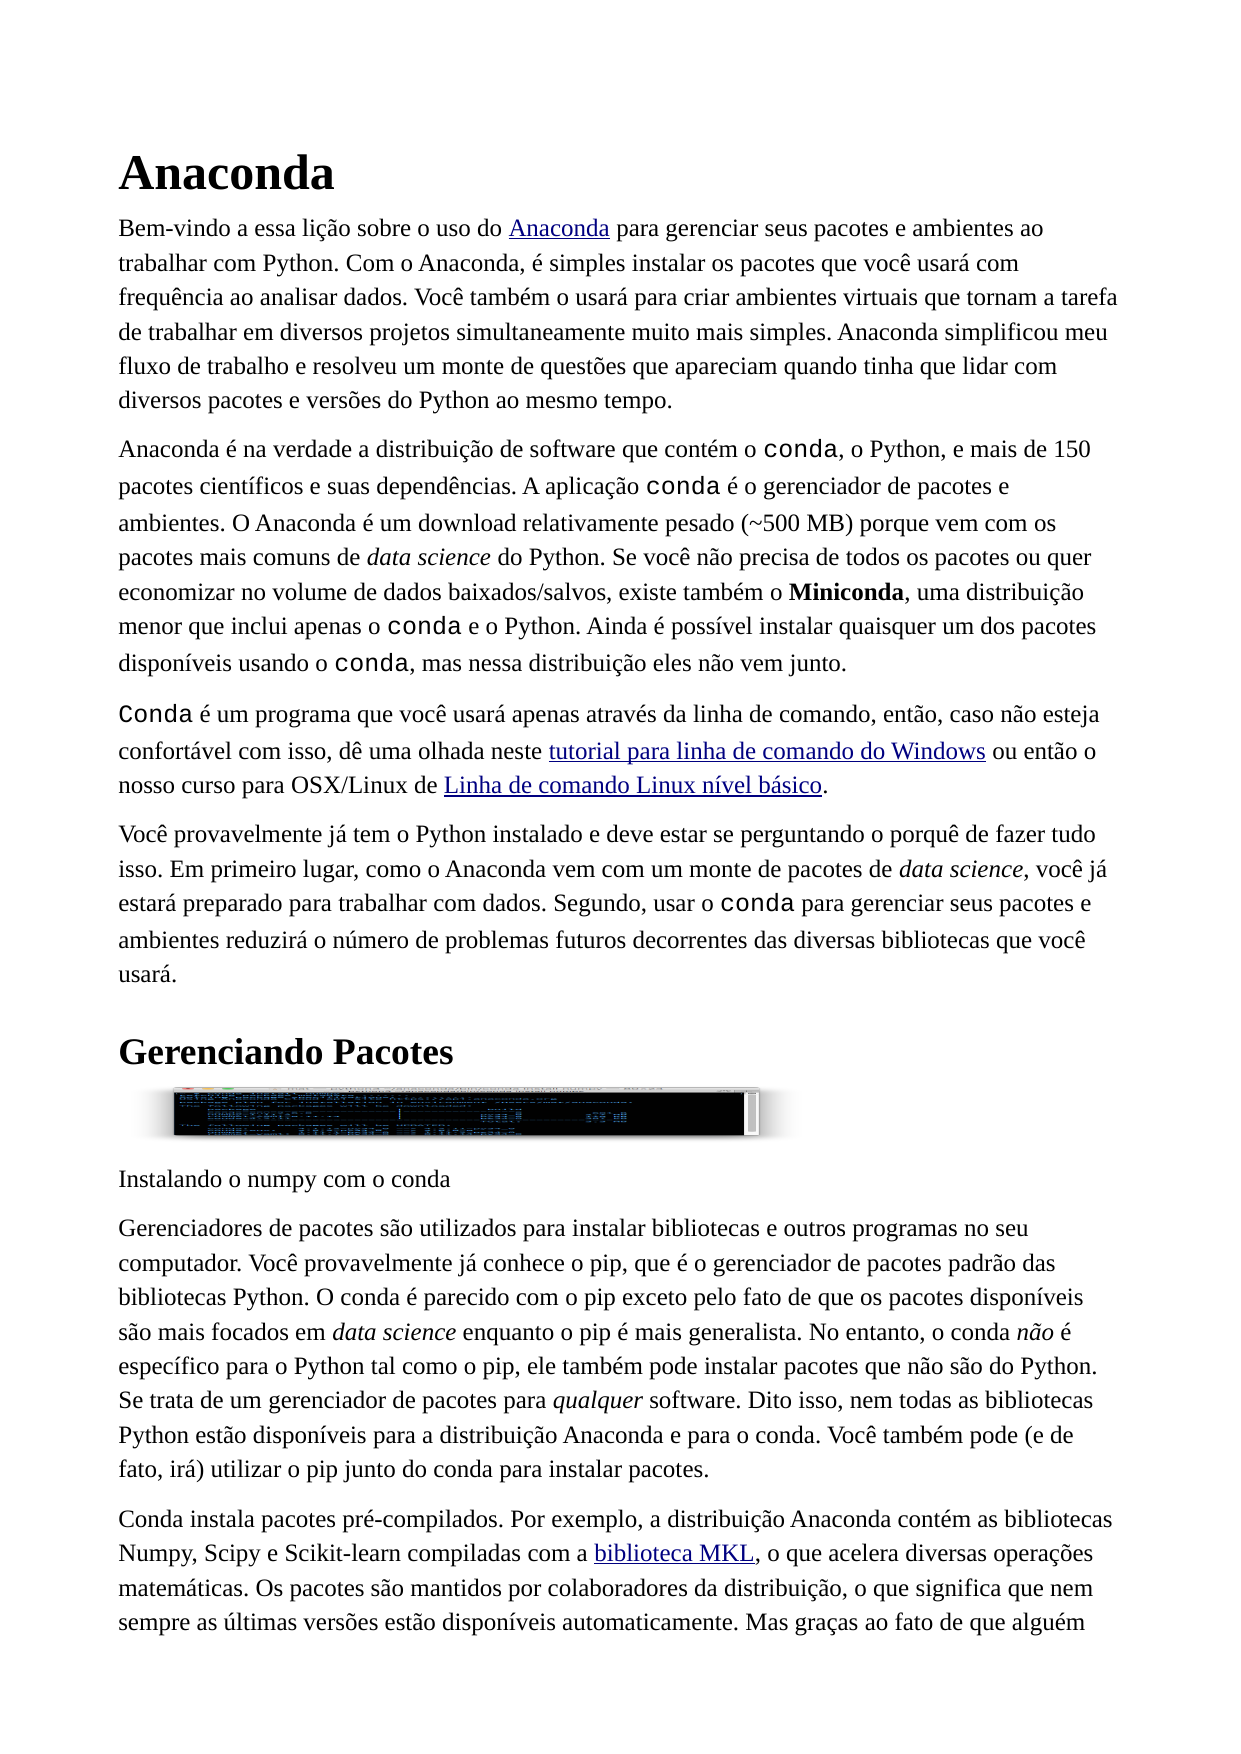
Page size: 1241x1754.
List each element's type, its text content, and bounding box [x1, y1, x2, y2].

text Conda instala pacotes pré-compilados. Por exemplo, a distribuição Anaconda contém as bibliotecas Numpy, Scipy e Scikit-learn compiladas com a biblioteca MKL, o que acelera diversas operações matemáticas. Os pacotes são mantidos por colaboradores da distribuição, o que significa que nem sempre as últimas versões estão disponíveis automaticamente. Mas graças ao fato de que alguém [118, 1504, 1122, 1636]
text Anaconda é na verdade a distribuição de software que contém o conda, o Python, e mais de 150 pacotes científicos e suas dependências. A aplicação conda é o gerenciador de pacotes e ambientes. O Anaconda é um download relativamente pesado (~500 MB) porque vem com os pacotes mais comuns de data science do Python. Se você não precisa de todos os pacotes ou quer economizar no volume de dados baixados/salvos, existe também o Miniconda, uma distribuição menor que inclui apenas o conda e o Python. Ainda é possível instalar quaisquer um dos pacotes disponíveis usando o conda, mas nessa distribuição eles não vem junto. [118, 434, 1122, 678]
text Conda é um programa que você usará apenas através da linha de comando, então, caso não esteja confortável com isso, dê uma olhada neste tutorial para linha de comando do Windows ou então o nosso curso para OSX/Linux de Linha de comando Linux nível básico. [118, 699, 1122, 799]
text Instalando o numpy com o conda [118, 1164, 1122, 1193]
picture [118, 1085, 814, 1144]
subtitle Anaconda [118, 143, 1122, 201]
text Bem-vindo a essa lição sobre o uso do Anaconda para gerenciar seus pacotes e ambientes ao trabalhar com Python. Com o Anaconda, é simples instalar os pacotes que você usará com frequência ao analisar dados. Você também o usará para criar ambientes virtuais que tornam a tarefa de trabalhar em diversos projetos simultaneamente muito mais simples. Anaconda simplificou meu fluxo de trabalho e resolveu um monte de questões que apareciam quando tinha que lidar com diversos pacotes e versões do Python ao mesmo tempo. [118, 213, 1122, 414]
text Você provavelmente já tem o Python instalado e deve estar se perguntando o porquê de fazer tudo isso. Em primeiro lugar, como o Anaconda vem com um monte de pacotes de data science, você já estará preparado para trabalhar com dados. Segundo, usar o conda para gerenciar seus pacotes e ambientes reduzirá o número de problemas futuros decorrentes das diversas bibliotecas que você usará. [118, 819, 1122, 988]
subtitle Gerenciando Pacotes [118, 1029, 1122, 1072]
text Gerenciadores de pacotes são utilizados para instalar bibliotecas e outros programas no seu computador. Você provavelmente já conhece o pip, que é o gerenciador de pacotes padrão das bibliotecas Python. O conda é parecido com o pip exceto pelo fato de que os pacotes disponíveis são mais focados em data science enquanto o pip é mais generalista. No entanto, o conda não é específico para o Python tal como o pip, ele também pode instalar pacotes que não são do Python. Se trata de um gerenciador de pacotes para qualquer software. Dito isso, nem todas as bibliotecas Python estão disponíveis para a distribuição Anaconda e para o conda. Você também pode (e de fato, irá) utilizar o pip junto do conda para instalar pacotes. [118, 1213, 1122, 1483]
